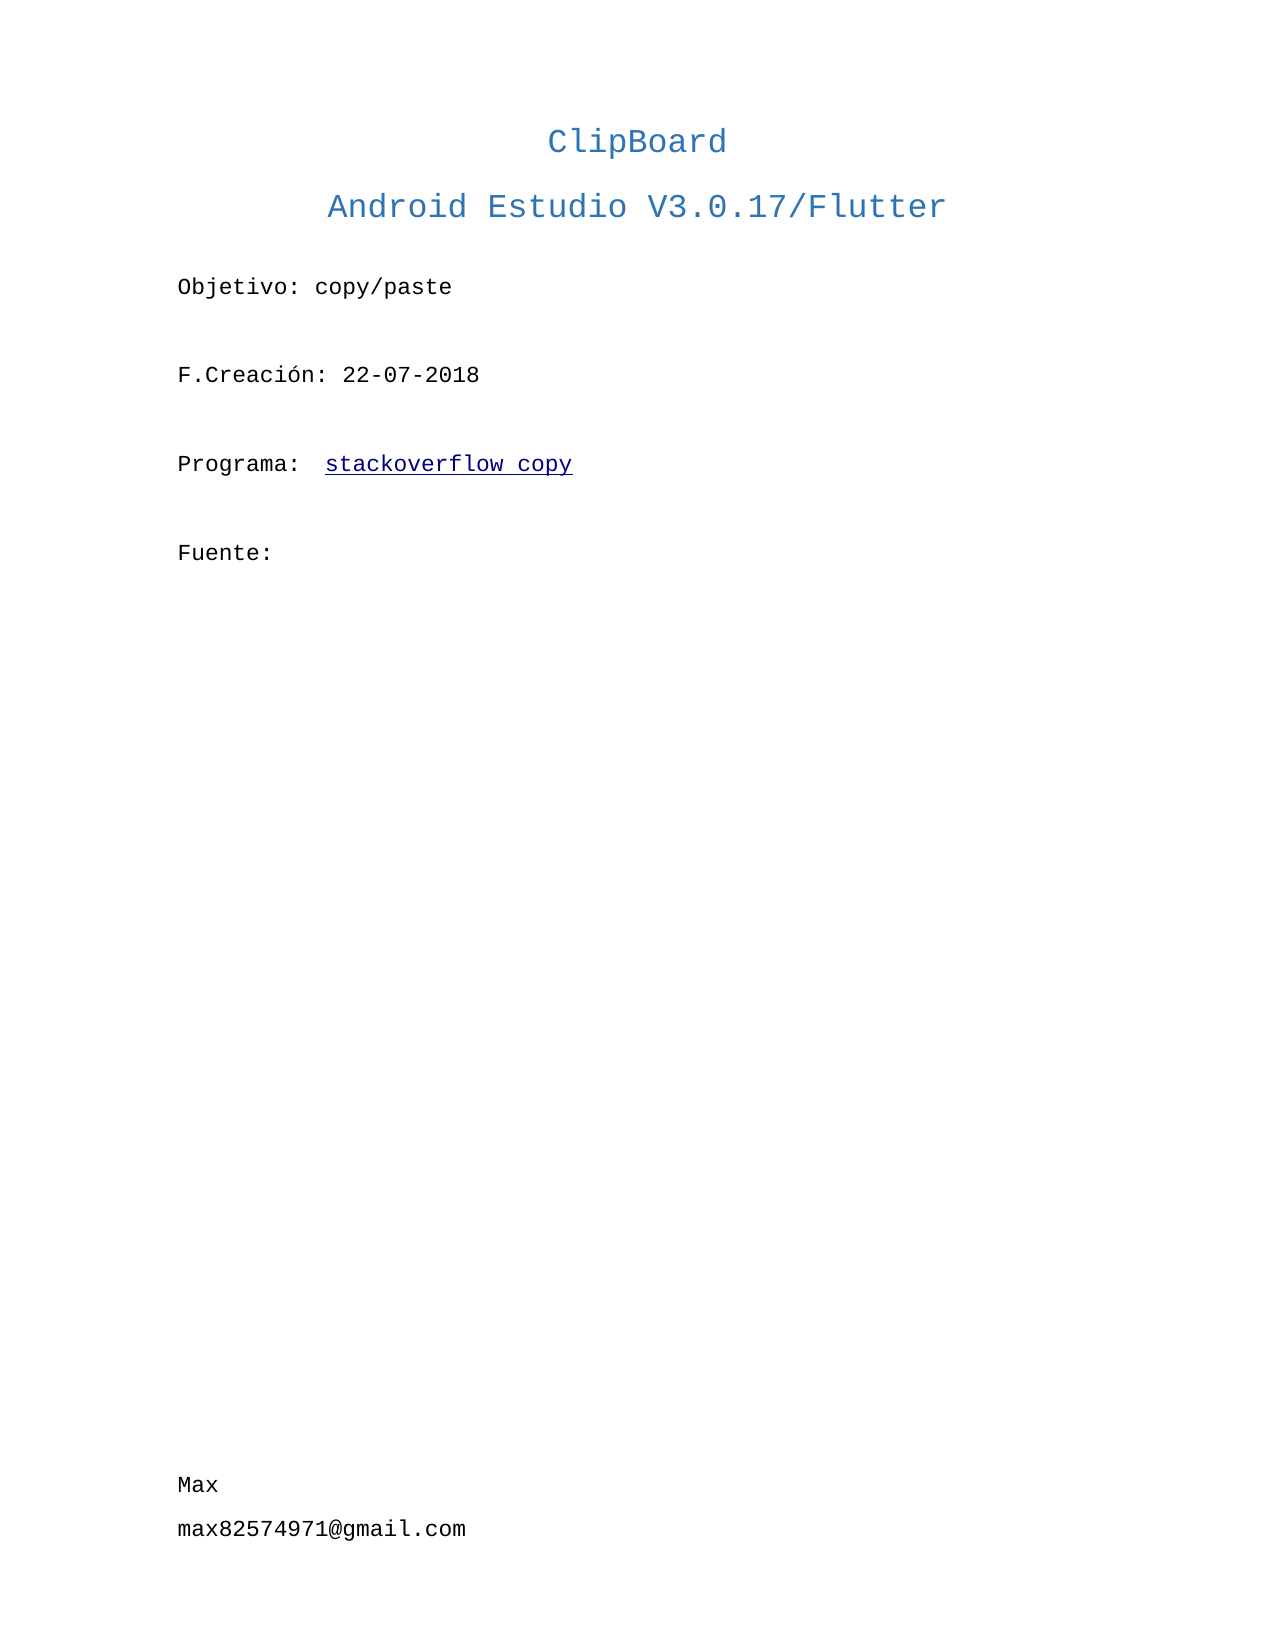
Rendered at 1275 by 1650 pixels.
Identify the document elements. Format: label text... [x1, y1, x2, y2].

subtitle ClipBoard [177, 125, 1098, 163]
text F.Creación: 22-07-2018 [177, 364, 1098, 390]
text Objetivo: copy/paste [177, 275, 1098, 301]
text Programa: stackoverflow copy [177, 452, 1098, 478]
subtitle Android Estudio V3.0.17/Flutter [177, 190, 1098, 228]
text Max [177, 1473, 1098, 1499]
text Fuente: [177, 541, 1098, 567]
text max82574971@gmail.com [177, 1517, 1098, 1543]
